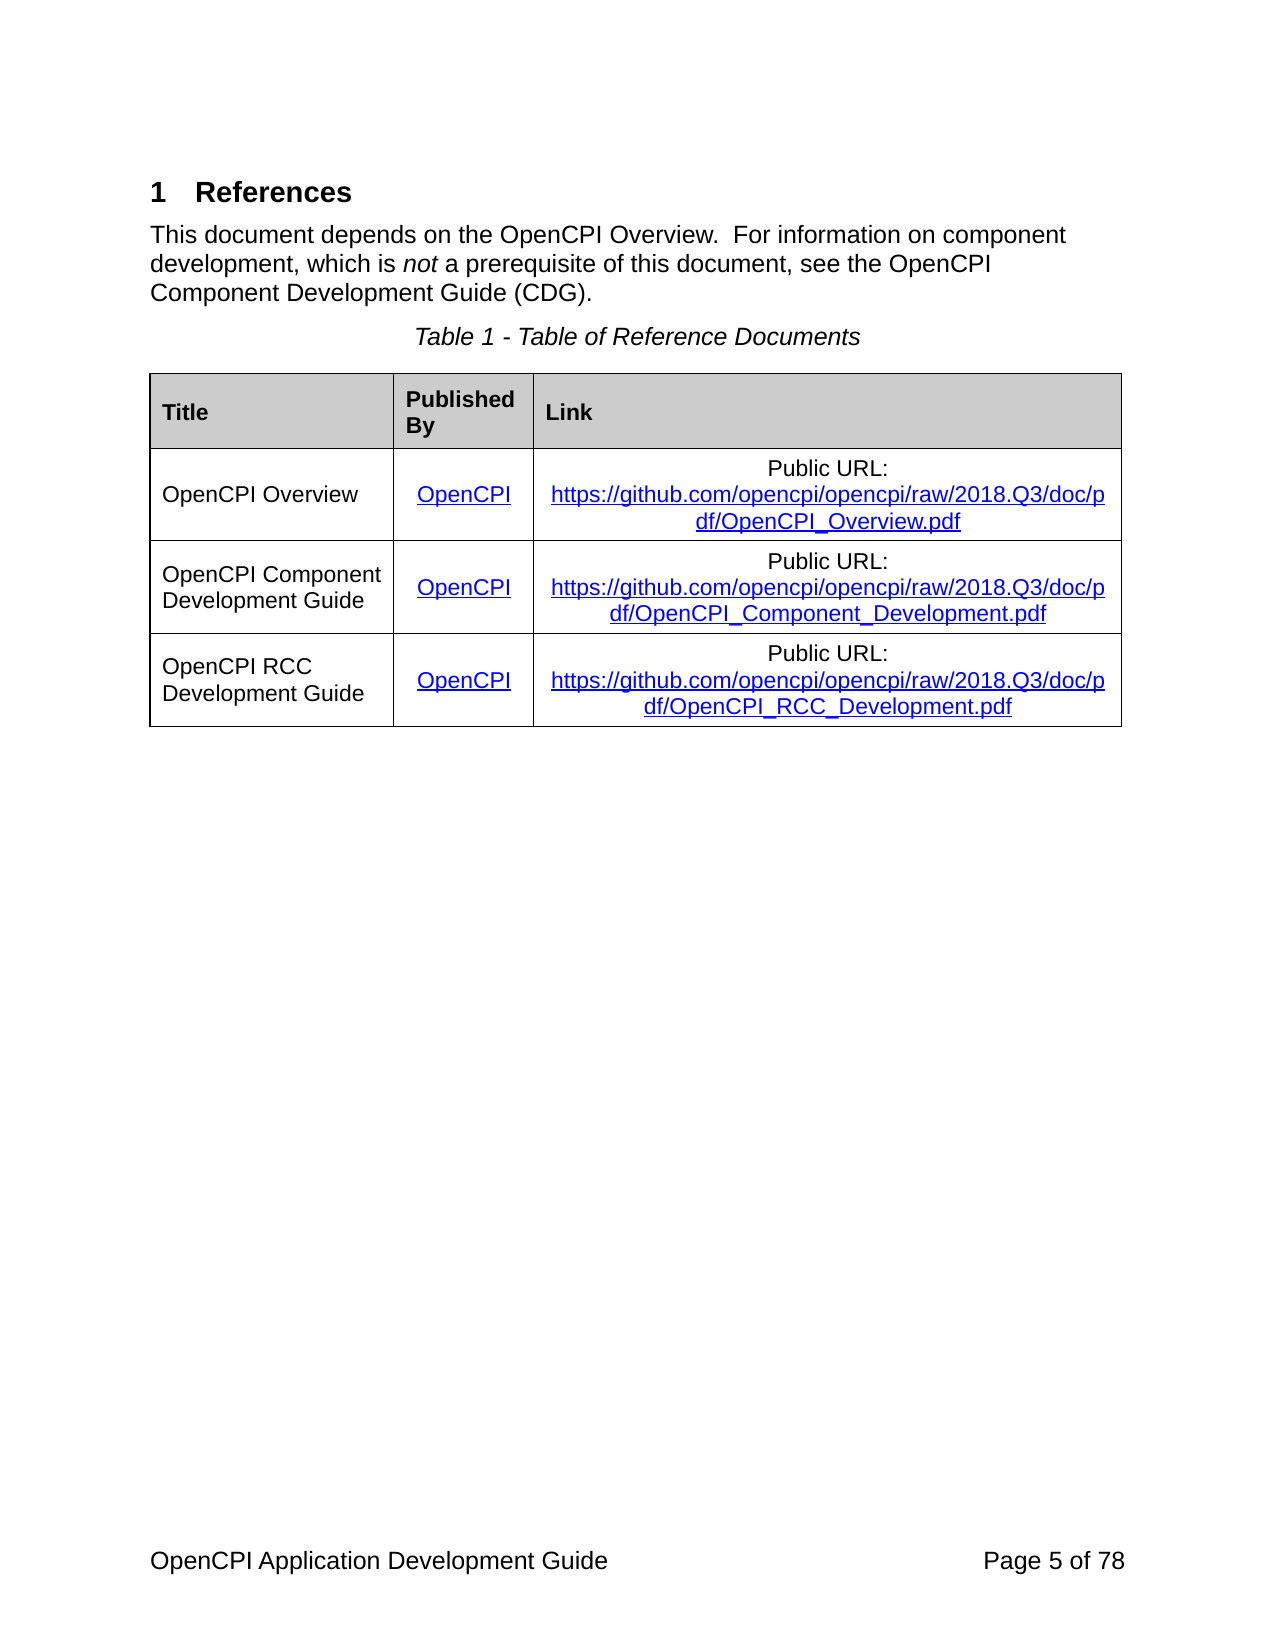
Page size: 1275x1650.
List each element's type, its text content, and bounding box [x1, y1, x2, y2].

text This document depends on the OpenCPI Overview. For information on component development, which is not a prerequisite of this document, see the OpenCPI Component Development Guide (CDG). [150, 221, 1125, 307]
table_cell Public URL: https://github.com/opencpi/opencpi/raw/2018.Q3/doc/pdf/OpenCPI_RCC_Development.pdf [534, 634, 1121, 726]
table_cell OpenCPI RCC Development Guide [151, 634, 393, 726]
table_cell Public URL: https://github.com/opencpi/opencpi/raw/2018.Q3/doc/pdf/OpenCPI_Overview.pdf [534, 449, 1121, 540]
text Table 1 - Table of Reference Documents [150, 322, 1125, 351]
table_cell OpenCPI [394, 634, 533, 726]
table_header Link [534, 374, 1121, 448]
table_cell OpenCPI Component Development Guide [151, 541, 393, 633]
table_cell OpenCPI [394, 449, 533, 540]
table_header Title [151, 374, 393, 448]
table_cell OpenCPI Overview [151, 449, 393, 540]
table_cell Public URL: https://github.com/opencpi/opencpi/raw/2018.Q3/doc/pdf/OpenCPI_Component_Development.pdf [534, 541, 1121, 633]
table_cell OpenCPI [394, 541, 533, 633]
table_header Published By [394, 374, 533, 448]
subtitle References [150, 175, 1125, 208]
